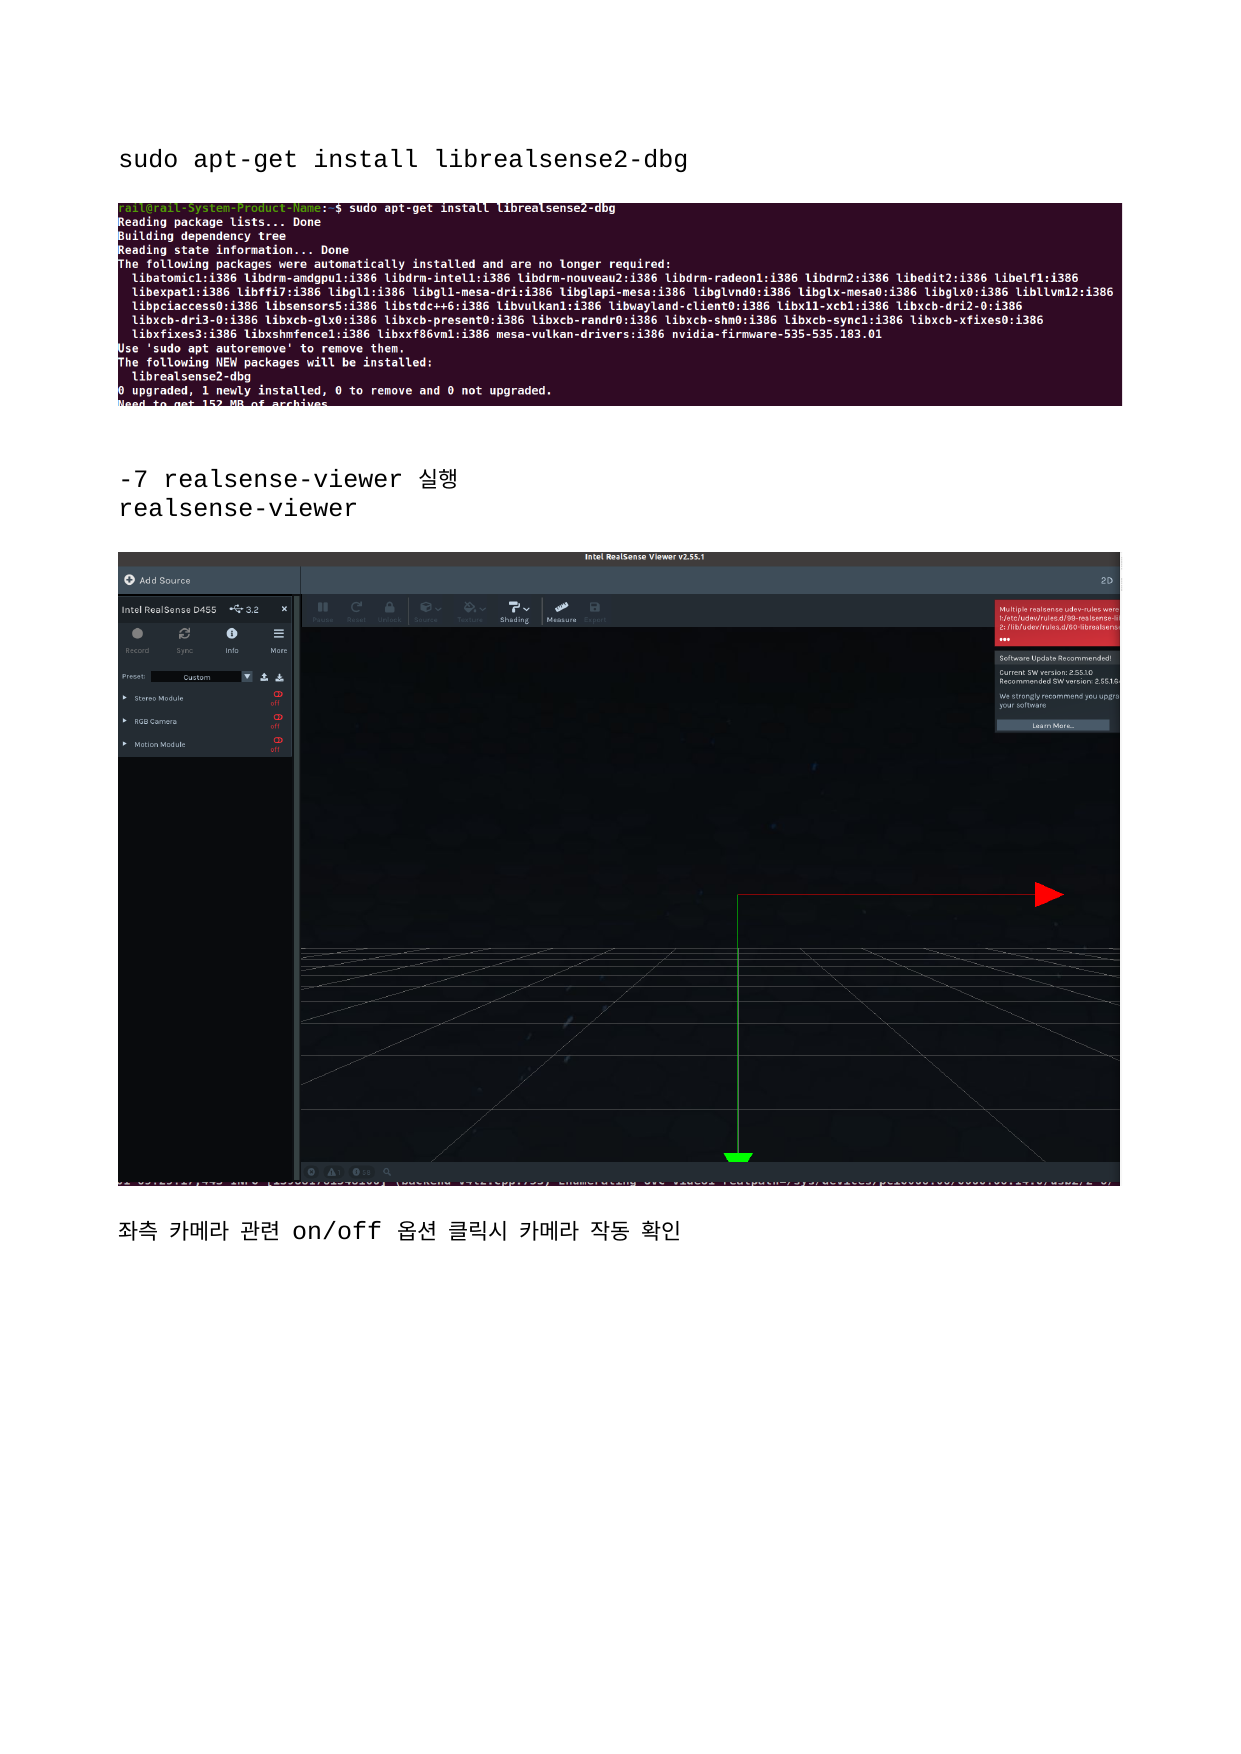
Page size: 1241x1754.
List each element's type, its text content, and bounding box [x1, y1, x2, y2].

text 좌측 카메라 관련 on/off 옵션 클릭시 카메라 작동 확인 [118, 1214, 1122, 1247]
picture [118, 203, 1123, 406]
text realsense-viewer [118, 495, 1122, 524]
text sudo apt-get install librealsense2-dbg [118, 146, 1122, 175]
text -7 realsense-viewer 실행 [118, 462, 1122, 495]
picture [118, 552, 1123, 1186]
